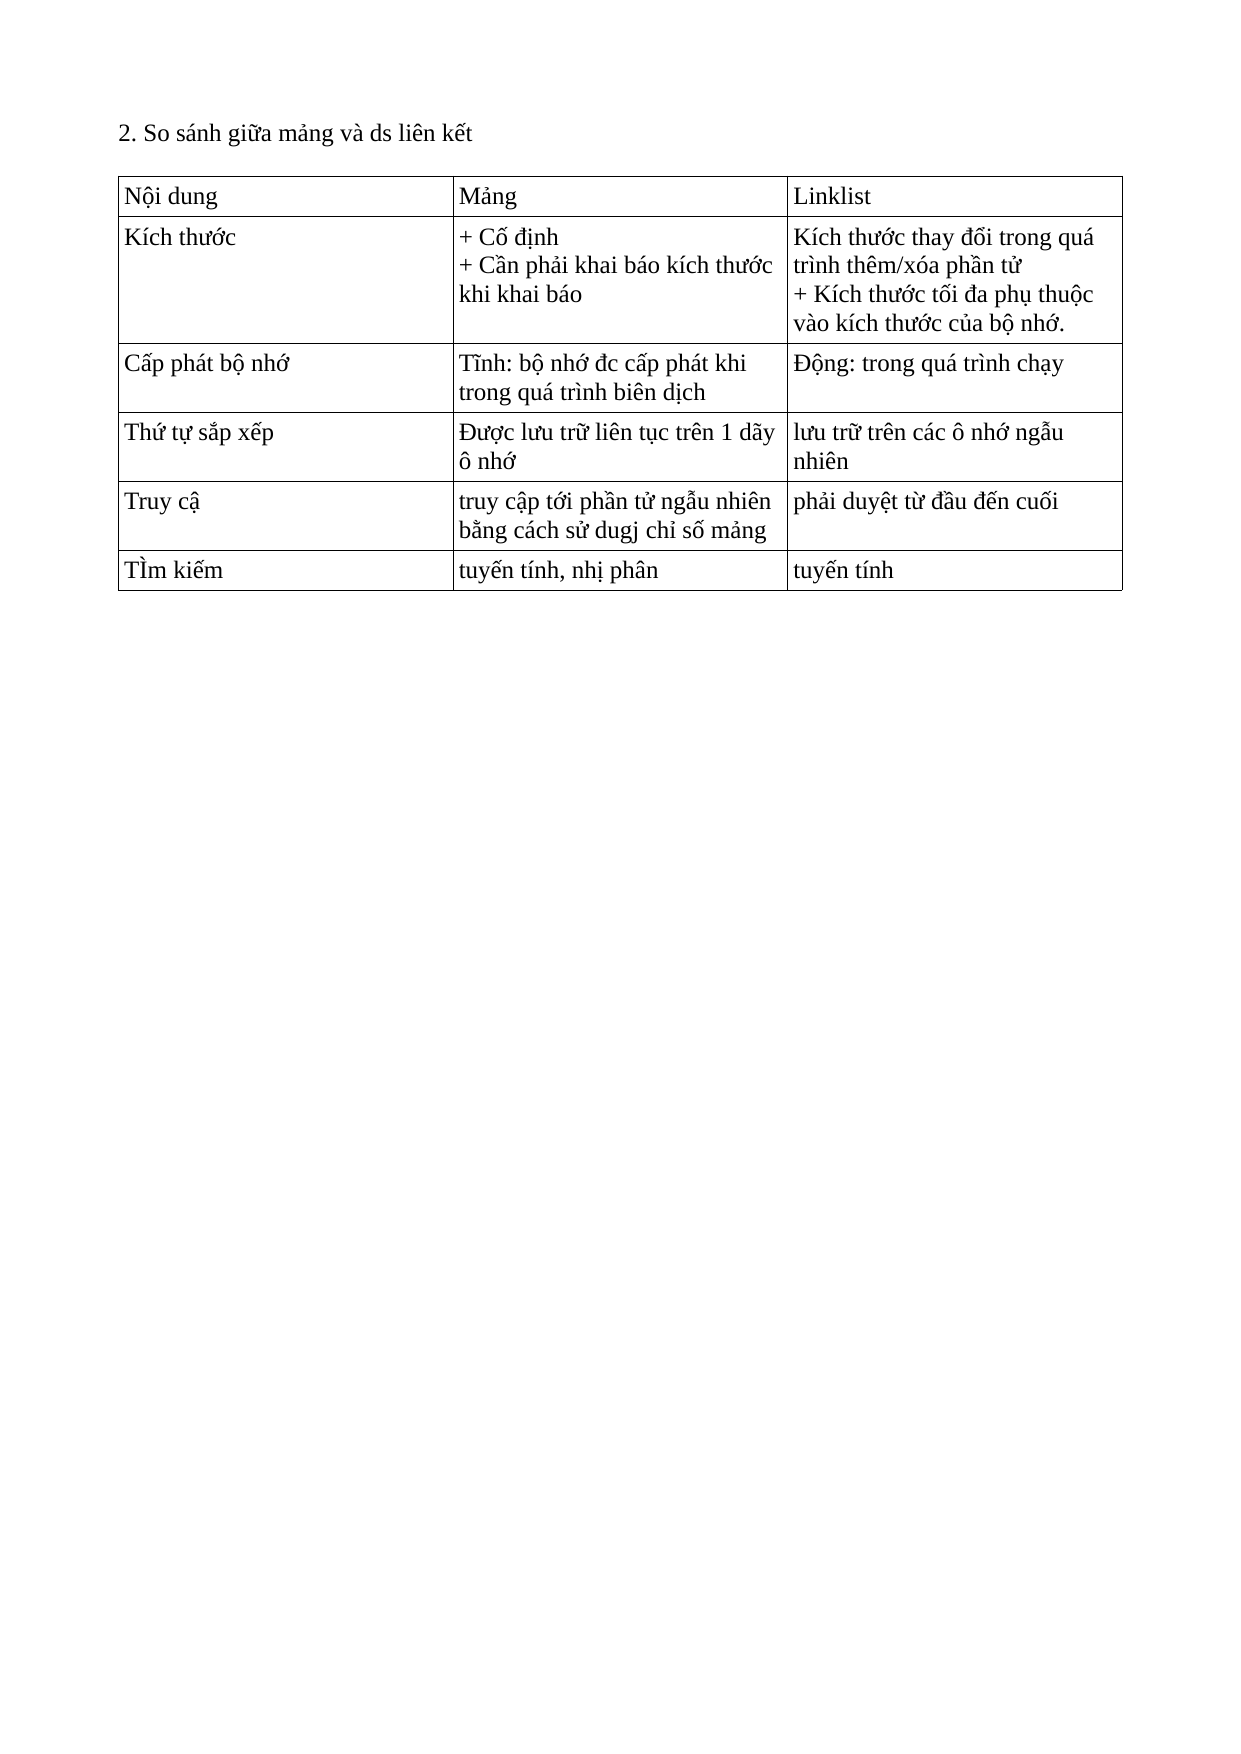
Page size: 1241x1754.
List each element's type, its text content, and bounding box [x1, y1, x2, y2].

table_header Nội dung [119, 177, 453, 216]
table_cell lưu trữ trên các ô nhớ ngẫu nhiên [788, 413, 1122, 481]
table_cell Thứ tự sắp xếp [119, 413, 453, 481]
table_cell TÌm kiếm [119, 551, 453, 590]
table_cell Truy cậ [119, 482, 453, 550]
table_cell Được lưu trữ liên tục trên 1 dãy ô nhớ [454, 413, 787, 481]
table_cell Động: trong quá trình chạy [788, 344, 1122, 412]
table_cell Kích thước thay đổi trong quá trình thêm/xóa phần tử + Kích thước tối đa phụ thuộc vào kích thước của bộ nhớ. [788, 217, 1122, 342]
table_header Mảng [454, 177, 787, 216]
table_cell phải duyệt từ đầu đến cuối [788, 482, 1122, 550]
table_cell truy cập tới phần tử ngẫu nhiên bằng cách sử dugj chỉ số mảng [454, 482, 787, 550]
table_cell Kích thước [119, 217, 453, 342]
table_header Linklist [788, 177, 1122, 216]
table_cell Cấp phát bộ nhớ [119, 344, 453, 412]
table_cell tuyến tính, nhị phân [454, 551, 787, 590]
table_cell Tĩnh: bộ nhớ đc cấp phát khi trong quá trình biên dịch [454, 344, 787, 412]
text 2. So sánh giữa mảng và ds liên kết [118, 118, 1122, 147]
table_cell + Cố định + Cần phải khai báo kích thước khi khai báo [454, 217, 787, 342]
table_cell tuyến tính [788, 551, 1122, 590]
